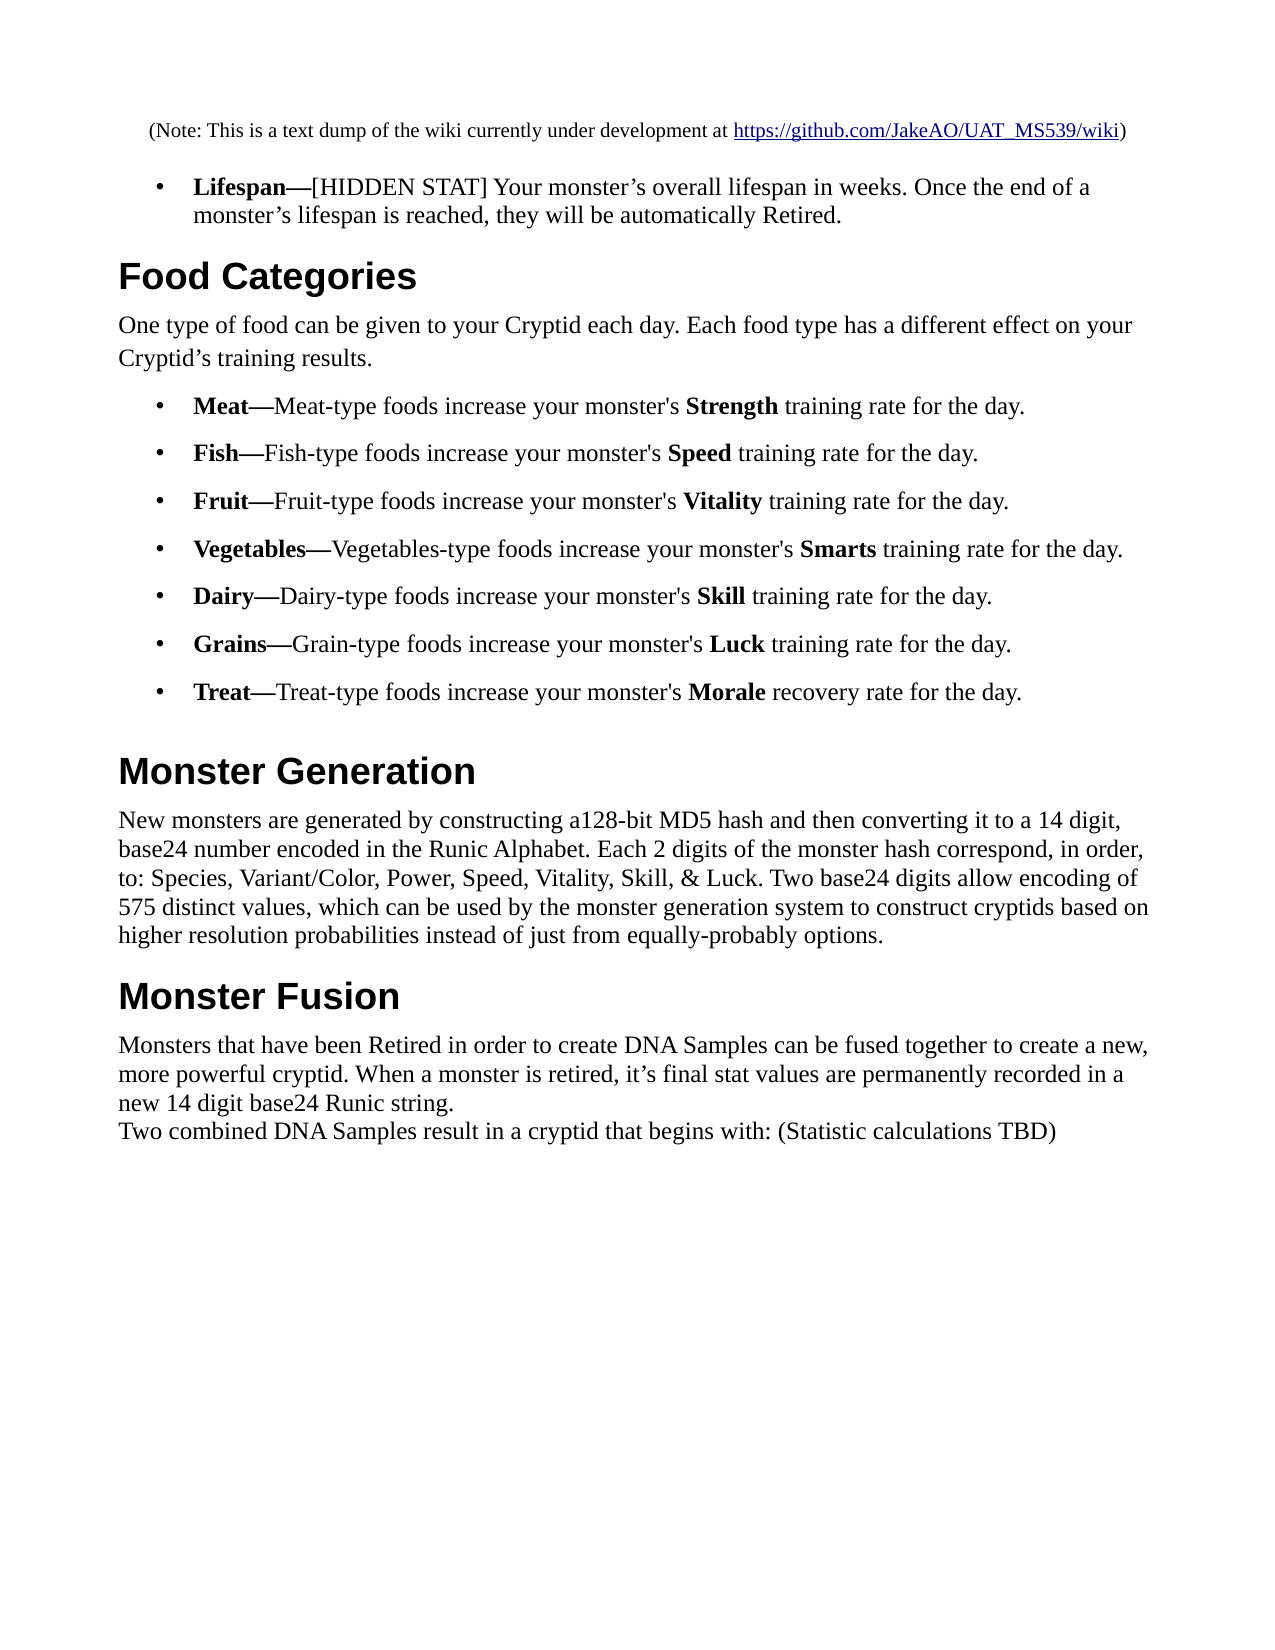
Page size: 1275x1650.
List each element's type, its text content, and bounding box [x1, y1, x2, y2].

list Grains—Grain-type foods increase your monster's Luck training rate for the day. [156, 629, 1157, 658]
text One type of food can be given to your Cryptid each day. Each food type has a different effect on your Cryptid’s training results. [118, 310, 1157, 372]
text Monsters that have been Retired in order to create DNA Samples can be fused together to create a new, more powerful cryptid. When a monster is retired, it’s final stat values are permanently recorded in a new 14 digit base24 Runic string. [118, 1030, 1157, 1116]
text New monsters are generated by constructing a128-bit MD5 hash and then converting it to a 14 digit, base24 number encoded in the Runic Alphabet. Each 2 digits of the monster hash correspond, in order, to: Species, Variant/Color, Power, Speed, Vitality, Skill, & Luck. Two base24 digits allow encoding of 575 distinct values, which can be used by the monster generation system to construct cryptids based on higher resolution probabilities instead of just from equally-probably options. [118, 805, 1157, 949]
list Meat—Meat-type foods increase your monster's Strength training rate for the day. [156, 391, 1157, 420]
subtitle Monster Generation [118, 749, 1157, 793]
text Two combined DNA Samples result in a cryptid that begins with: (Statistic calculations TBD) [118, 1116, 1157, 1145]
list Dairy—Dairy-type foods increase your monster's Skill training rate for the day. [156, 581, 1157, 610]
subtitle Monster Fusion [118, 974, 1157, 1018]
subtitle Food Categories [118, 254, 1157, 298]
list Lifespan—[HIDDEN STAT] Your monster’s overall lifespan in weeks. Once the end of a monster’s lifespan is reached, they will be automatically Retired. [156, 172, 1157, 229]
list Fruit—Fruit-type foods increase your monster's Vitality training rate for the day. [156, 486, 1157, 515]
list Vegetables—Vegetables-type foods increase your monster's Smarts training rate for the day. [156, 534, 1157, 562]
list Treat—Treat-type foods increase your monster's Morale recovery rate for the day. [156, 677, 1157, 705]
list Fish—Fish-type foods increase your monster's Speed training rate for the day. [156, 438, 1157, 467]
